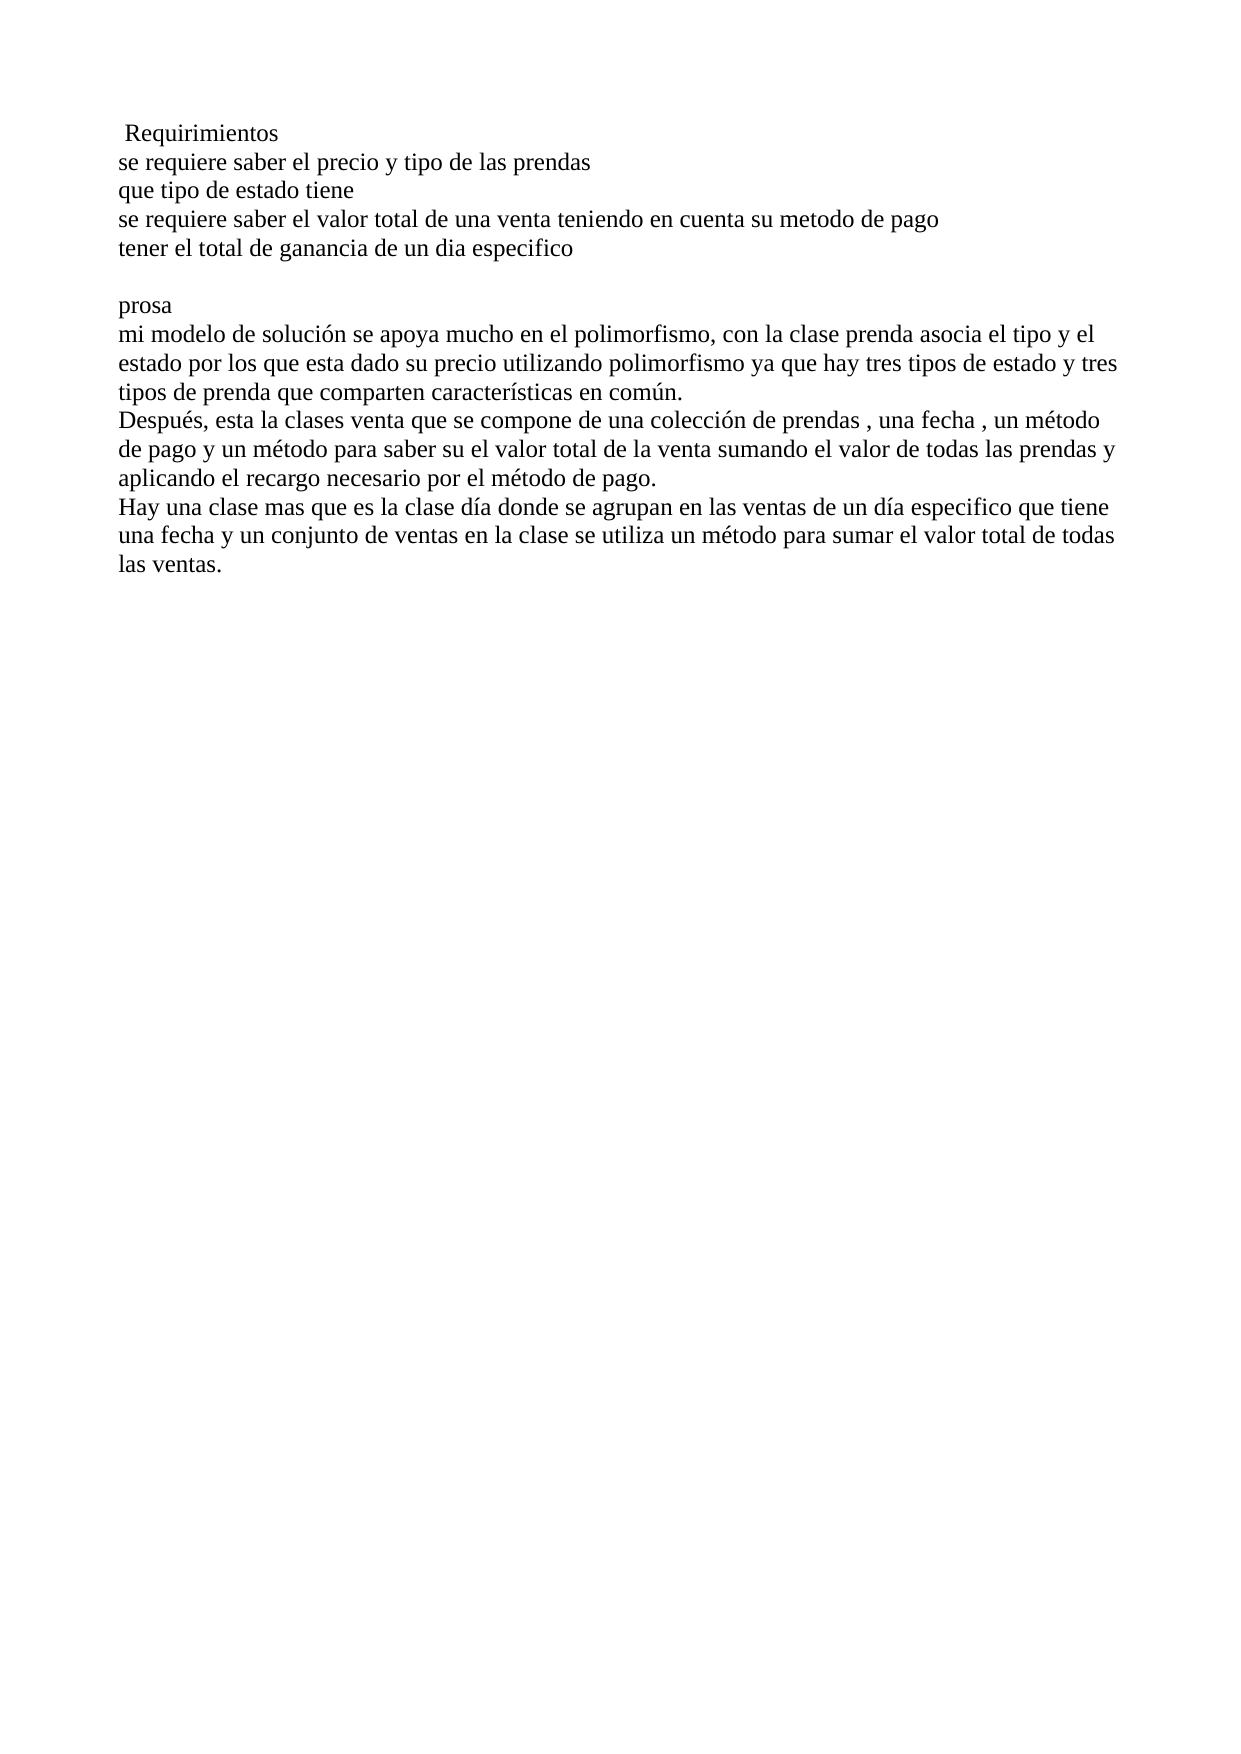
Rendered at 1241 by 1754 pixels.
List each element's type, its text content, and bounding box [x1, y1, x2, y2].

text tener el total de ganancia de un dia especifico [118, 233, 1122, 262]
text se requiere saber el valor total de una venta teniendo en cuenta su metodo de pago [118, 204, 1122, 233]
text prosa [118, 291, 1122, 319]
text mi modelo de solución se apoya mucho en el polimorfismo, con la clase prenda asocia el tipo y el estado por los que esta dado su precio utilizando polimorfismo ya que hay tres tipos de estado y tres tipos de prenda que comparten características en común. [118, 319, 1122, 406]
text Hay una clase mas que es la clase día donde se agrupan en las ventas de un día especifico que tiene una fecha y un conjunto de ventas en la clase se utiliza un método para sumar el valor total de todas las ventas. [118, 492, 1122, 578]
text Después, esta la clases venta que se compone de una colección de prendas , una fecha , un método de pago y un método para saber su el valor total de la venta sumando el valor de todas las prendas y aplicando el recargo necesario por el método de pago. [118, 406, 1122, 492]
text Requirimientos [118, 118, 1122, 147]
text se requiere saber el precio y tipo de las prendas [118, 147, 1122, 176]
text que tipo de estado tiene [118, 176, 1122, 204]
